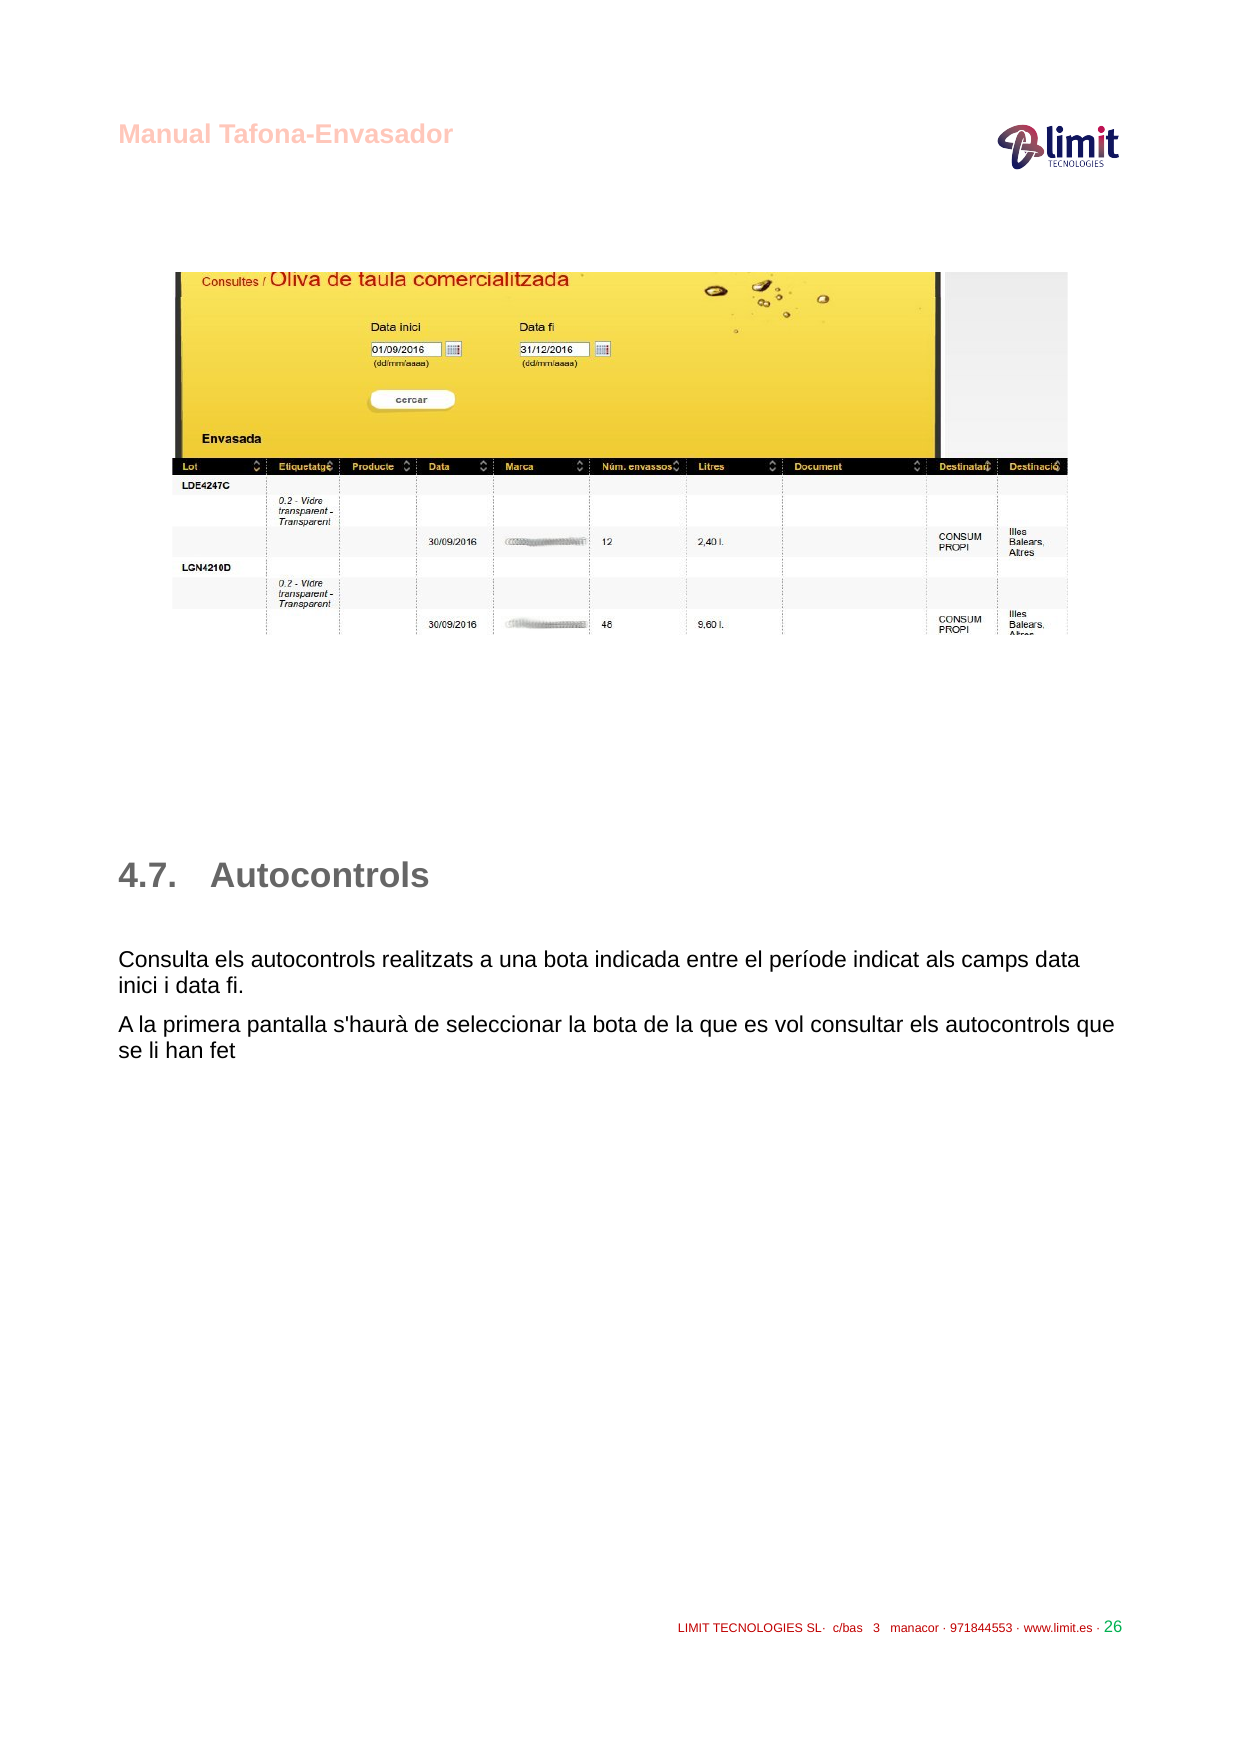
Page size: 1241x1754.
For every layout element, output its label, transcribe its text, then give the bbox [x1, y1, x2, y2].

text Consulta els autocontrols realitzats a una bota indicada entre el període indicat als camps data inici i data fi. [118, 946, 1122, 998]
subtitle Autocontrols [118, 854, 1122, 894]
text A la primera pantalla s'haurà de seleccionar la bota de la que es vol consultar els autocontrols que se li han fet [118, 1011, 1122, 1064]
picture [994, 121, 1123, 173]
picture [172, 272, 1068, 635]
